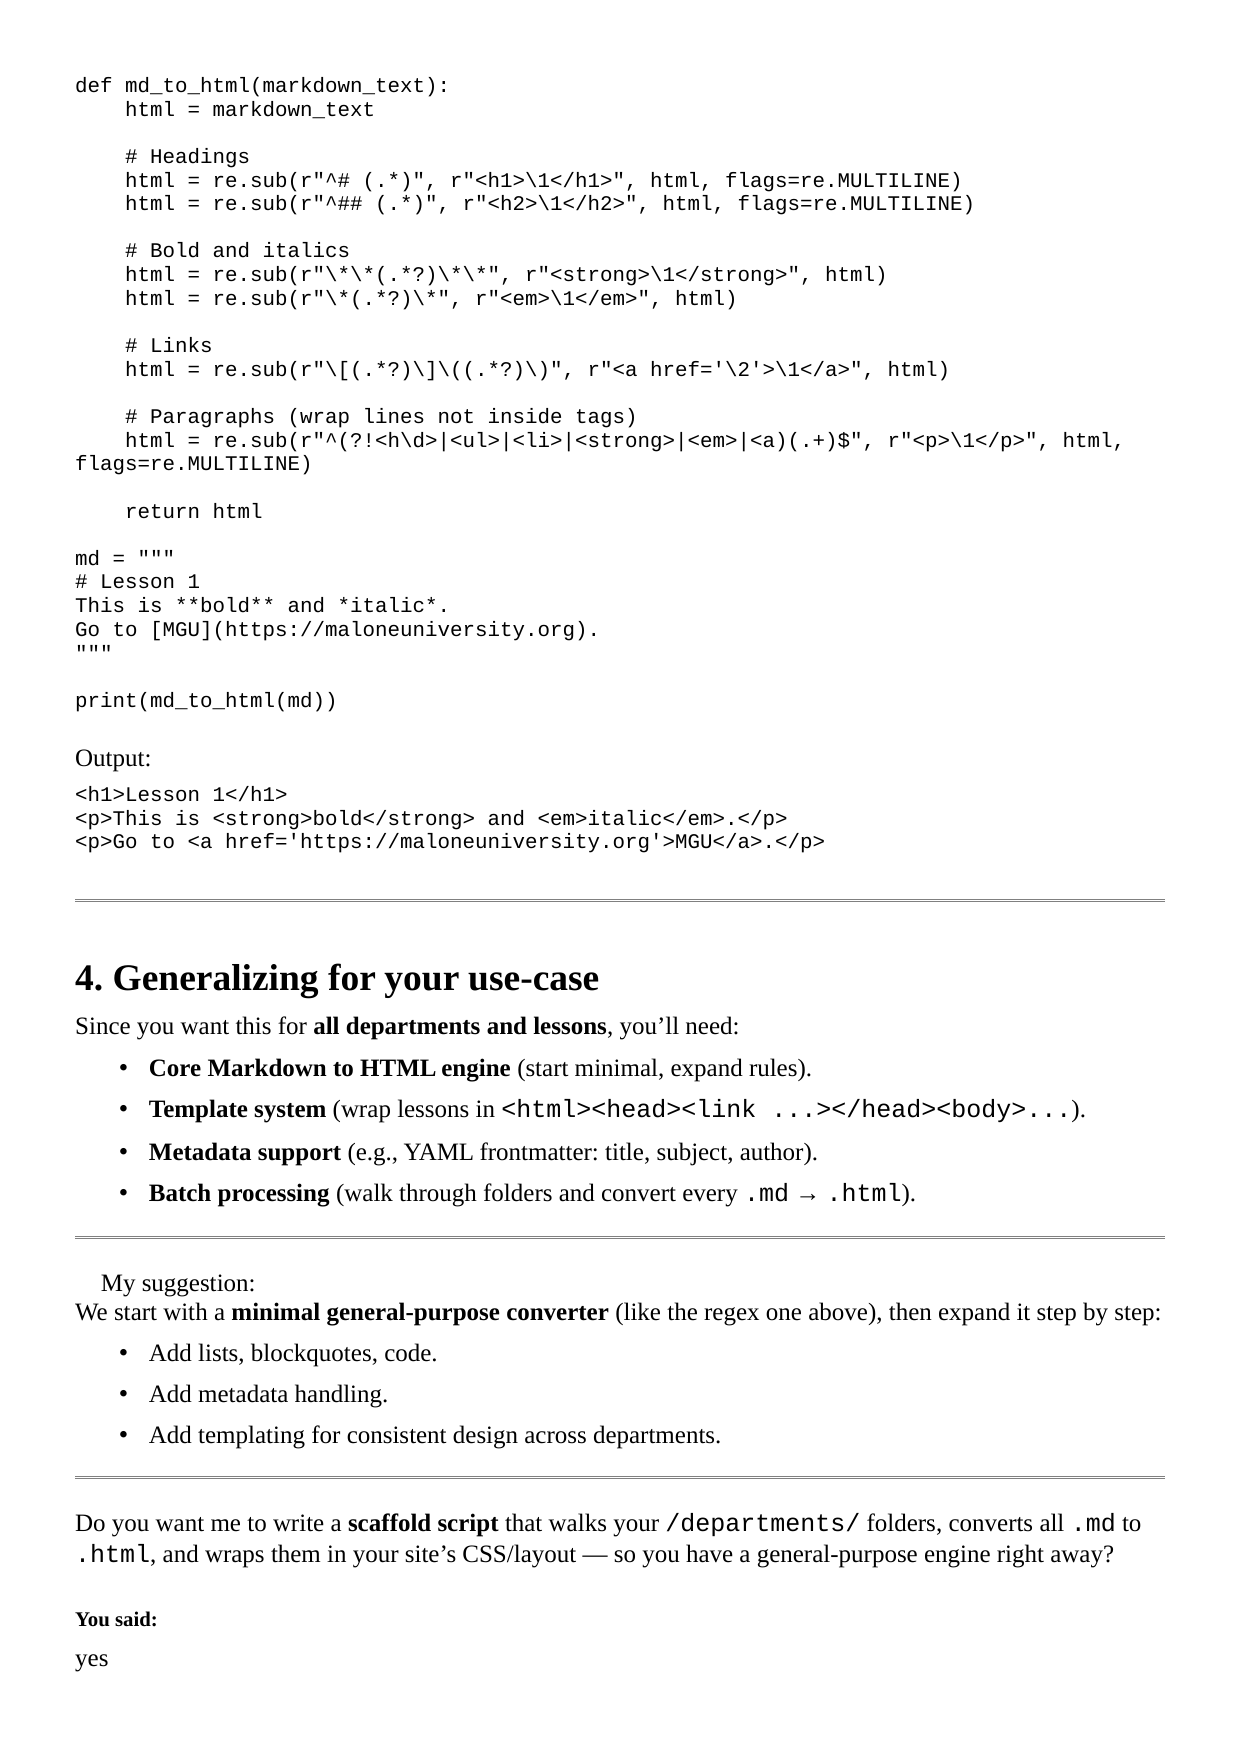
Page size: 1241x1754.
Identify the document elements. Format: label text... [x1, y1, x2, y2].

list Template system (wrap lessons in <html><head><link ...></head><body>...). [119, 1094, 1165, 1125]
text ✅ My suggestion: We start with a minimal general-purpose converter (like the regex one above), then expand it step by step: [75, 1268, 1165, 1325]
text This is **bold** and *italic*. [75, 595, 1165, 619]
text print(md_to_html(md)) [75, 690, 1165, 713]
list Add templating for consistent design across departments. [119, 1420, 1165, 1449]
list Batch processing (walk through folders and convert every .md → .html). [119, 1178, 1165, 1209]
text html = re.sub(r"^# (.*)", r"<h1>\1</h1>", html, flags=re.MULTILINE) [75, 169, 1165, 193]
text # Paragraphs (wrap lines not inside tags) [75, 406, 1165, 430]
text # Links [75, 335, 1165, 359]
text html = re.sub(r"^(?!<h\d>|<ul>|<li>|<strong>|<em>|<a)(.+)$", r"<p>\1</p>", html, flags=re.MULTILINE) [75, 430, 1165, 477]
subtitle 4. Generalizing for your use-case [75, 956, 1165, 999]
text # Lesson 1 [75, 572, 1165, 595]
text html = re.sub(r"^## (.*)", r"<h2>\1</h2>", html, flags=re.MULTILINE) [75, 193, 1165, 217]
text html = re.sub(r"\[(.*?)\]\((.*?)\)", r"<a href='\2'>\1</a>", html) [75, 359, 1165, 382]
text def md_to_html(markdown_text): [75, 75, 1165, 99]
text <p>This is <strong>bold</strong> and <em>italic</em>.</p> [75, 808, 1165, 831]
list Core Markdown to HTML engine (start minimal, expand rules). [119, 1053, 1165, 1081]
text yes [75, 1643, 1165, 1672]
list Metadata support (e.g., YAML frontmatter: title, subject, author). [119, 1137, 1165, 1166]
text Do you want me to write a scaffold script that walks your /departments/ folders, converts all .md to .html, and wraps them in your site’s CSS/layout — so you have a general-purpose engine right away? [75, 1508, 1165, 1569]
text # Headings [75, 146, 1165, 169]
text md = """ [75, 548, 1165, 572]
text <p>Go to <a href='https://maloneuniversity.org'>MGU</a>.</p> [75, 831, 1165, 855]
text # Bold and italics [75, 241, 1165, 264]
list Add metadata handling. [119, 1379, 1165, 1408]
text <h1>Lesson 1</h1> [75, 784, 1165, 808]
text return html [75, 501, 1165, 524]
text """ [75, 642, 1165, 666]
text html = re.sub(r"\*\*(.*?)\*\*", r"<strong>\1</strong>", html) [75, 264, 1165, 288]
text html = markdown_text [75, 99, 1165, 122]
text html = re.sub(r"\*(.*?)\*", r"<em>\1</em>", html) [75, 288, 1165, 311]
text Since you want this for all departments and lessons, you’ll need: [75, 1011, 1165, 1040]
subtitle You said: [75, 1607, 1165, 1631]
list Add lists, blockquotes, code. [119, 1338, 1165, 1367]
text Output: [75, 743, 1165, 772]
text Go to [MGU](https://maloneuniversity.org). [75, 619, 1165, 642]
